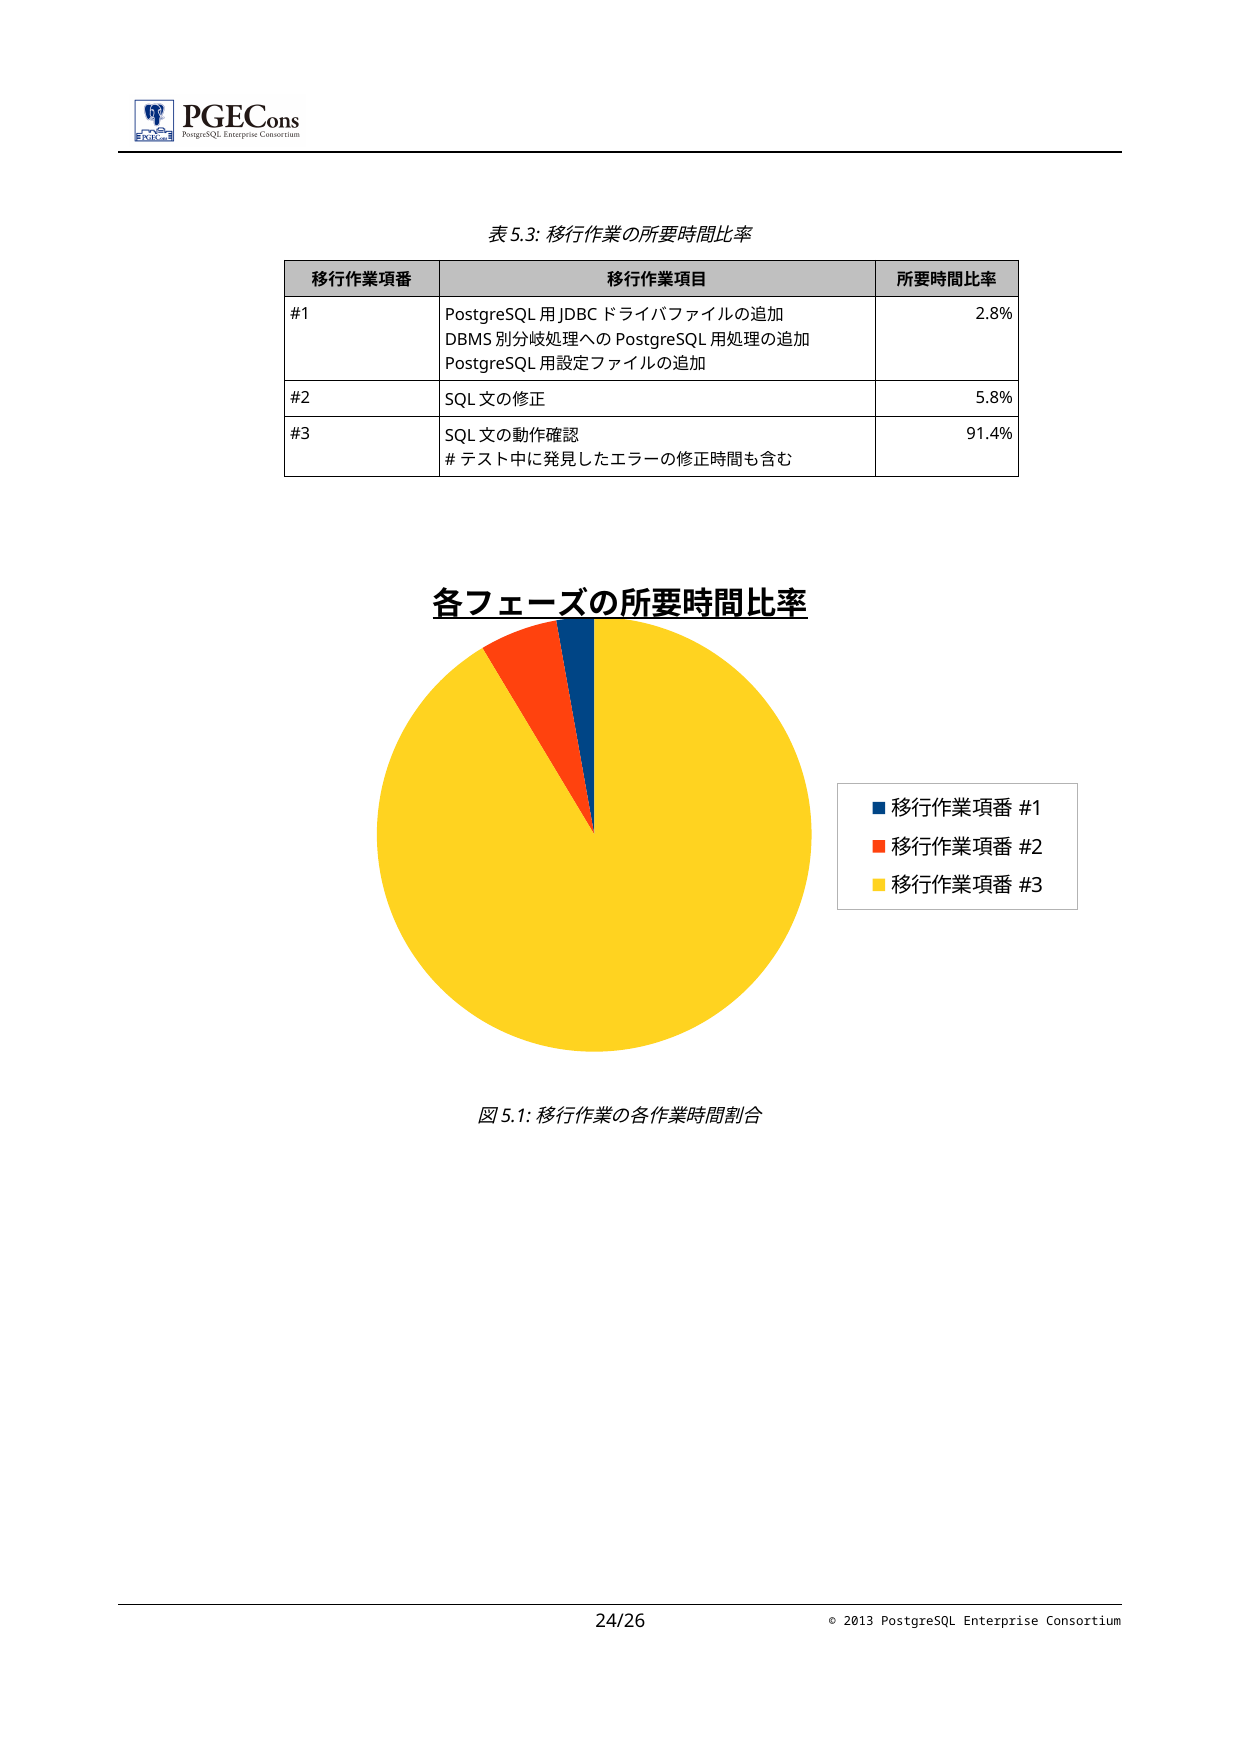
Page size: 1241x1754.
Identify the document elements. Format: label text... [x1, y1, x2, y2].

table_cell 5.8% [876, 381, 1018, 416]
table_header 移行作業項目 [440, 261, 875, 296]
text 表 5.3: 移行作業の所要時間比率 [118, 220, 1122, 247]
table_header 所要時間比率 [876, 261, 1018, 296]
table_cell 91.4% [876, 417, 1018, 476]
text 図 5.1: 移行作業の各作業時間割合 [123, 539, 1117, 1128]
table_cell #3 [285, 417, 439, 476]
table_cell SQL文の動作確認 # テスト中に発見したエラーの修正時間も含む [440, 417, 875, 476]
table_cell SQL文の修正 [440, 381, 875, 416]
table_cell #1 [285, 297, 439, 380]
table_cell 2.8% [876, 297, 1018, 380]
table_cell #2 [285, 381, 439, 416]
picture [128, 94, 306, 147]
table_cell PostgreSQL用JDBCドライバファイルの追加 DBMS別分岐処理へのPostgreSQL用処理の追加 PostgreSQL用設定ファイルの追加 [440, 297, 875, 380]
table_header 移行作業項番 [285, 261, 439, 296]
